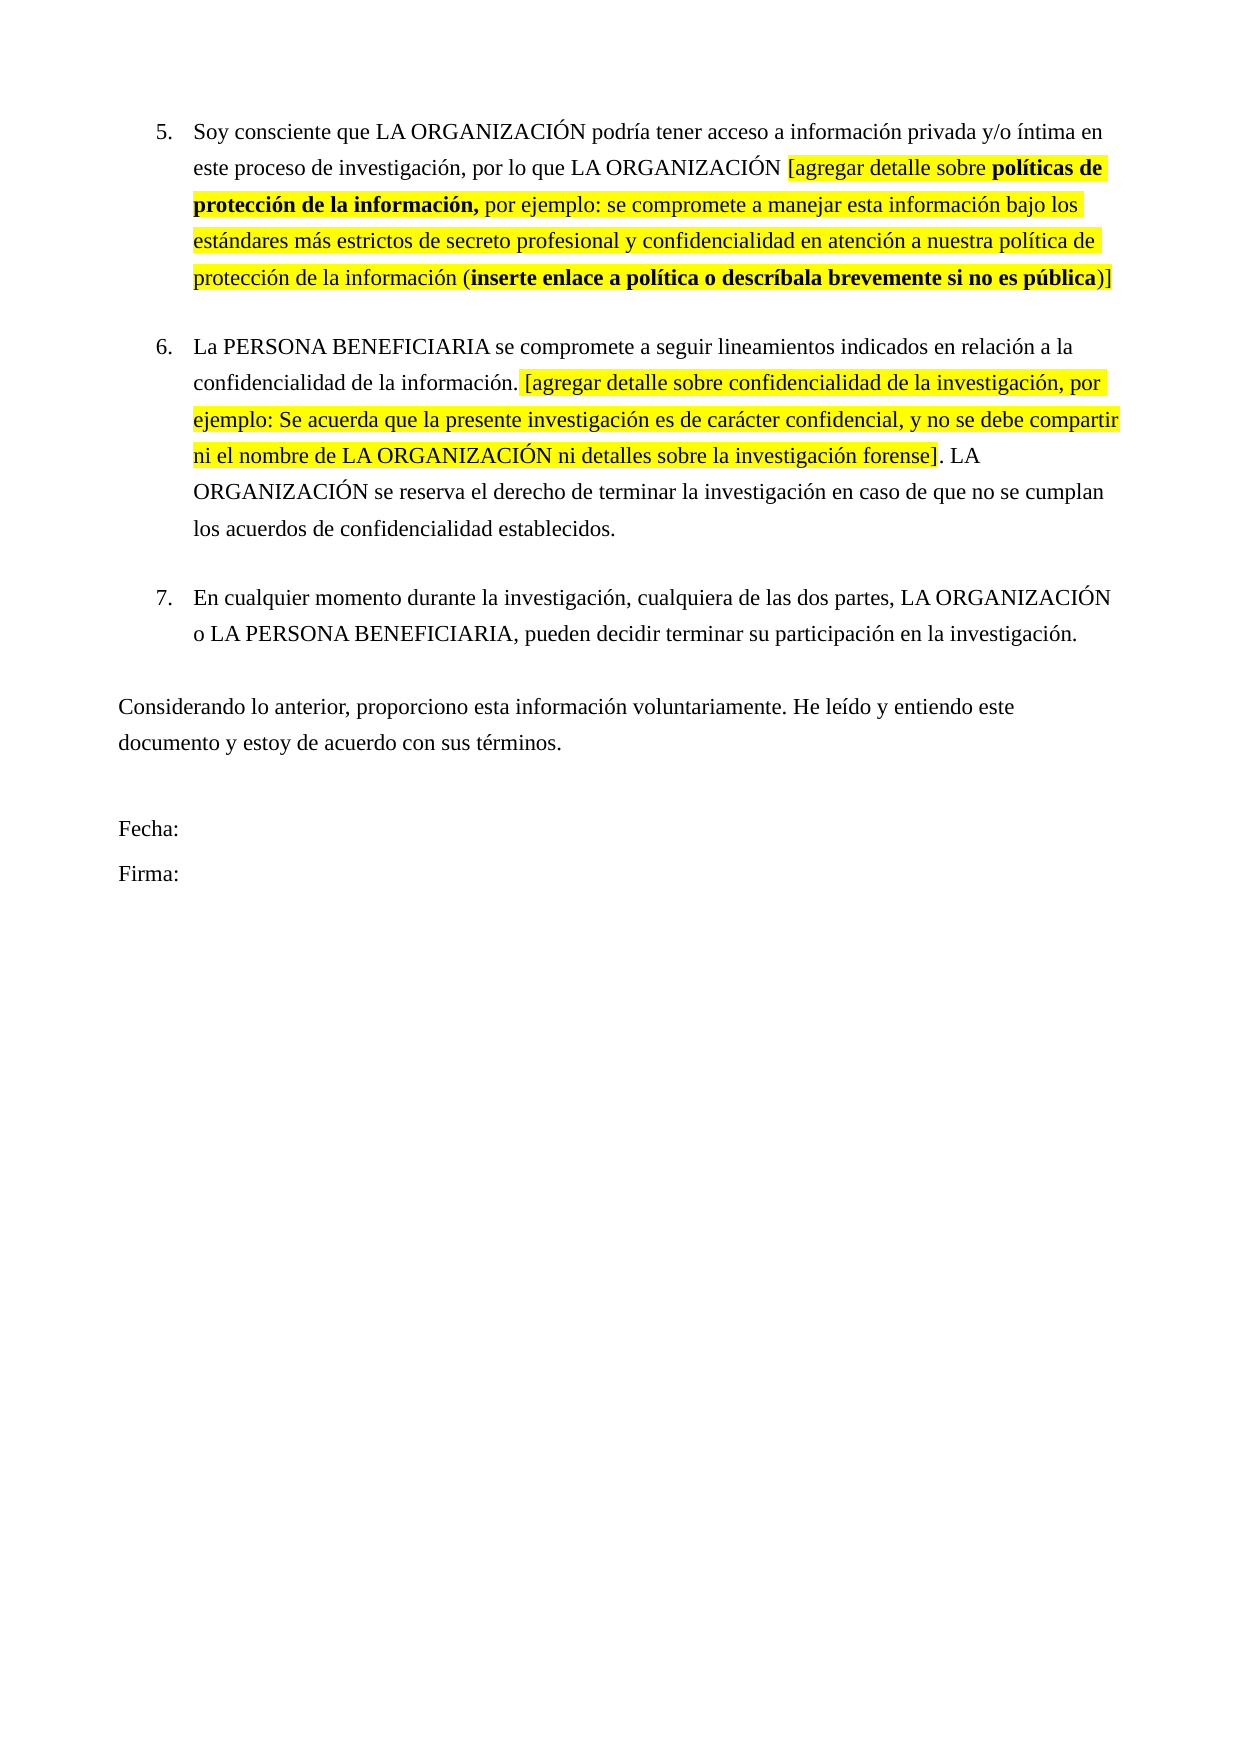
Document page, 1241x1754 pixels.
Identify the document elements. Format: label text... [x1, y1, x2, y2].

text Firma: [118, 853, 196, 894]
list En cualquier momento durante la investigación, cualquiera de las dos partes, LA ORGANIZACIÓN o LA PERSONA BENEFICIARIA, pueden decidir terminar su participación en la investigación. [156, 584, 1122, 647]
list Soy consciente que LA ORGANIZACIÓN podría tener acceso a información privada y/o íntima en este proceso de investigación, por lo que LA ORGANIZACIÓN [agregar detalle sobre políticas de protección de la información, por ejemplo: se compromete a manejar esta información bajo los estándares más estrictos de secreto profesional y confidencialidad en atención a nuestra política de protección de la información (inserte enlace a política o descríbala brevemente si no es pública)] [156, 118, 1122, 290]
text Fecha: [118, 813, 191, 843]
text [488, 853, 1122, 894]
text [466, 813, 1122, 843]
list La PERSONA BENEFICIARIA se compromete a seguir lineamientos indicados en relación a la confidencialidad de la información. [agregar detalle sobre confidencialidad de la investigación, por ejemplo: Se acuerda que la presente investigación es de carácter confidencial, y no se debe compartir ni el nombre de LA ORGANIZACIÓN ni detalles sobre la investigación forense]. LA ORGANIZACIÓN se reserva el derecho de terminar la investigación en caso de que no se cumplan los acuerdos de confidencialidad establecidos. [156, 333, 1122, 541]
text Considerando lo anterior, proporciono esta información voluntariamente. He leído y entiendo este documento y estoy de acuerdo con sus términos. [118, 693, 1122, 756]
